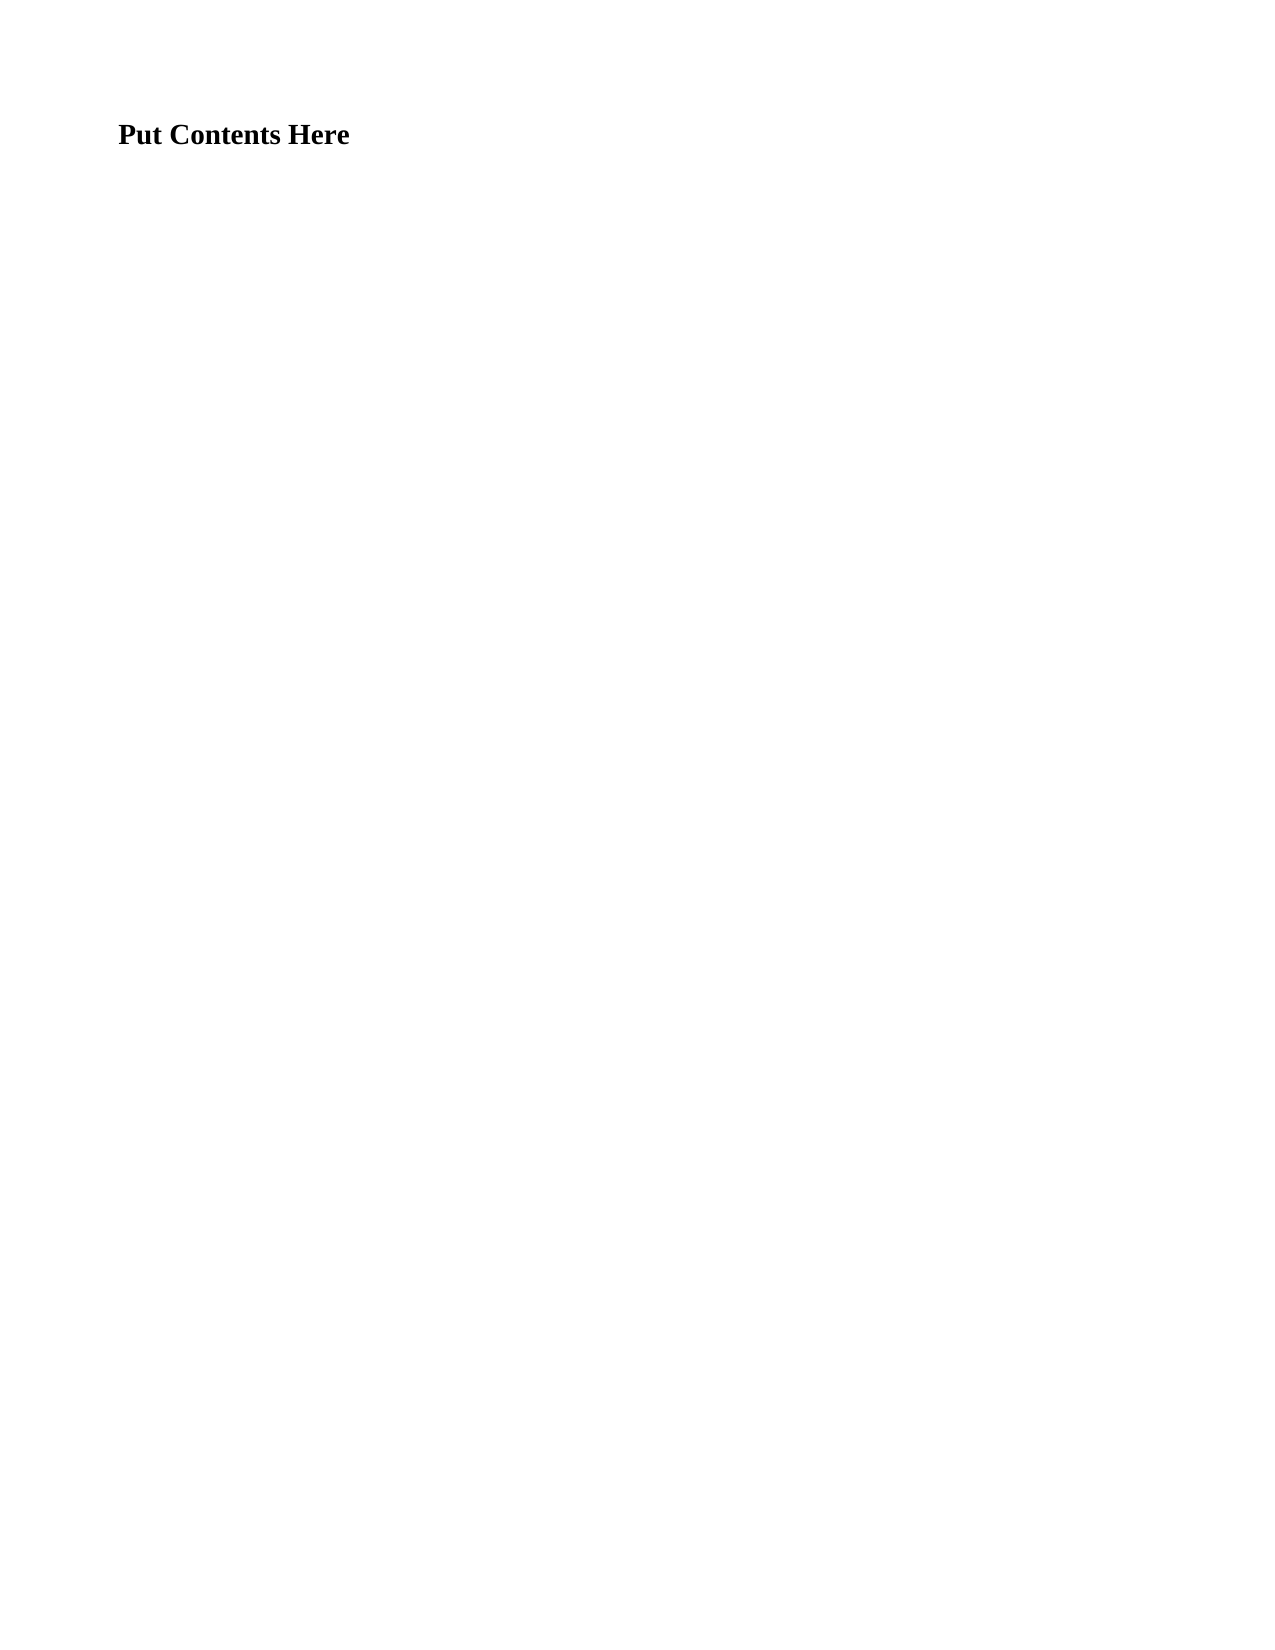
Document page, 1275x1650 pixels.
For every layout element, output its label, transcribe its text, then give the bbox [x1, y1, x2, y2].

text Put Contents Here [118, 118, 1157, 150]
